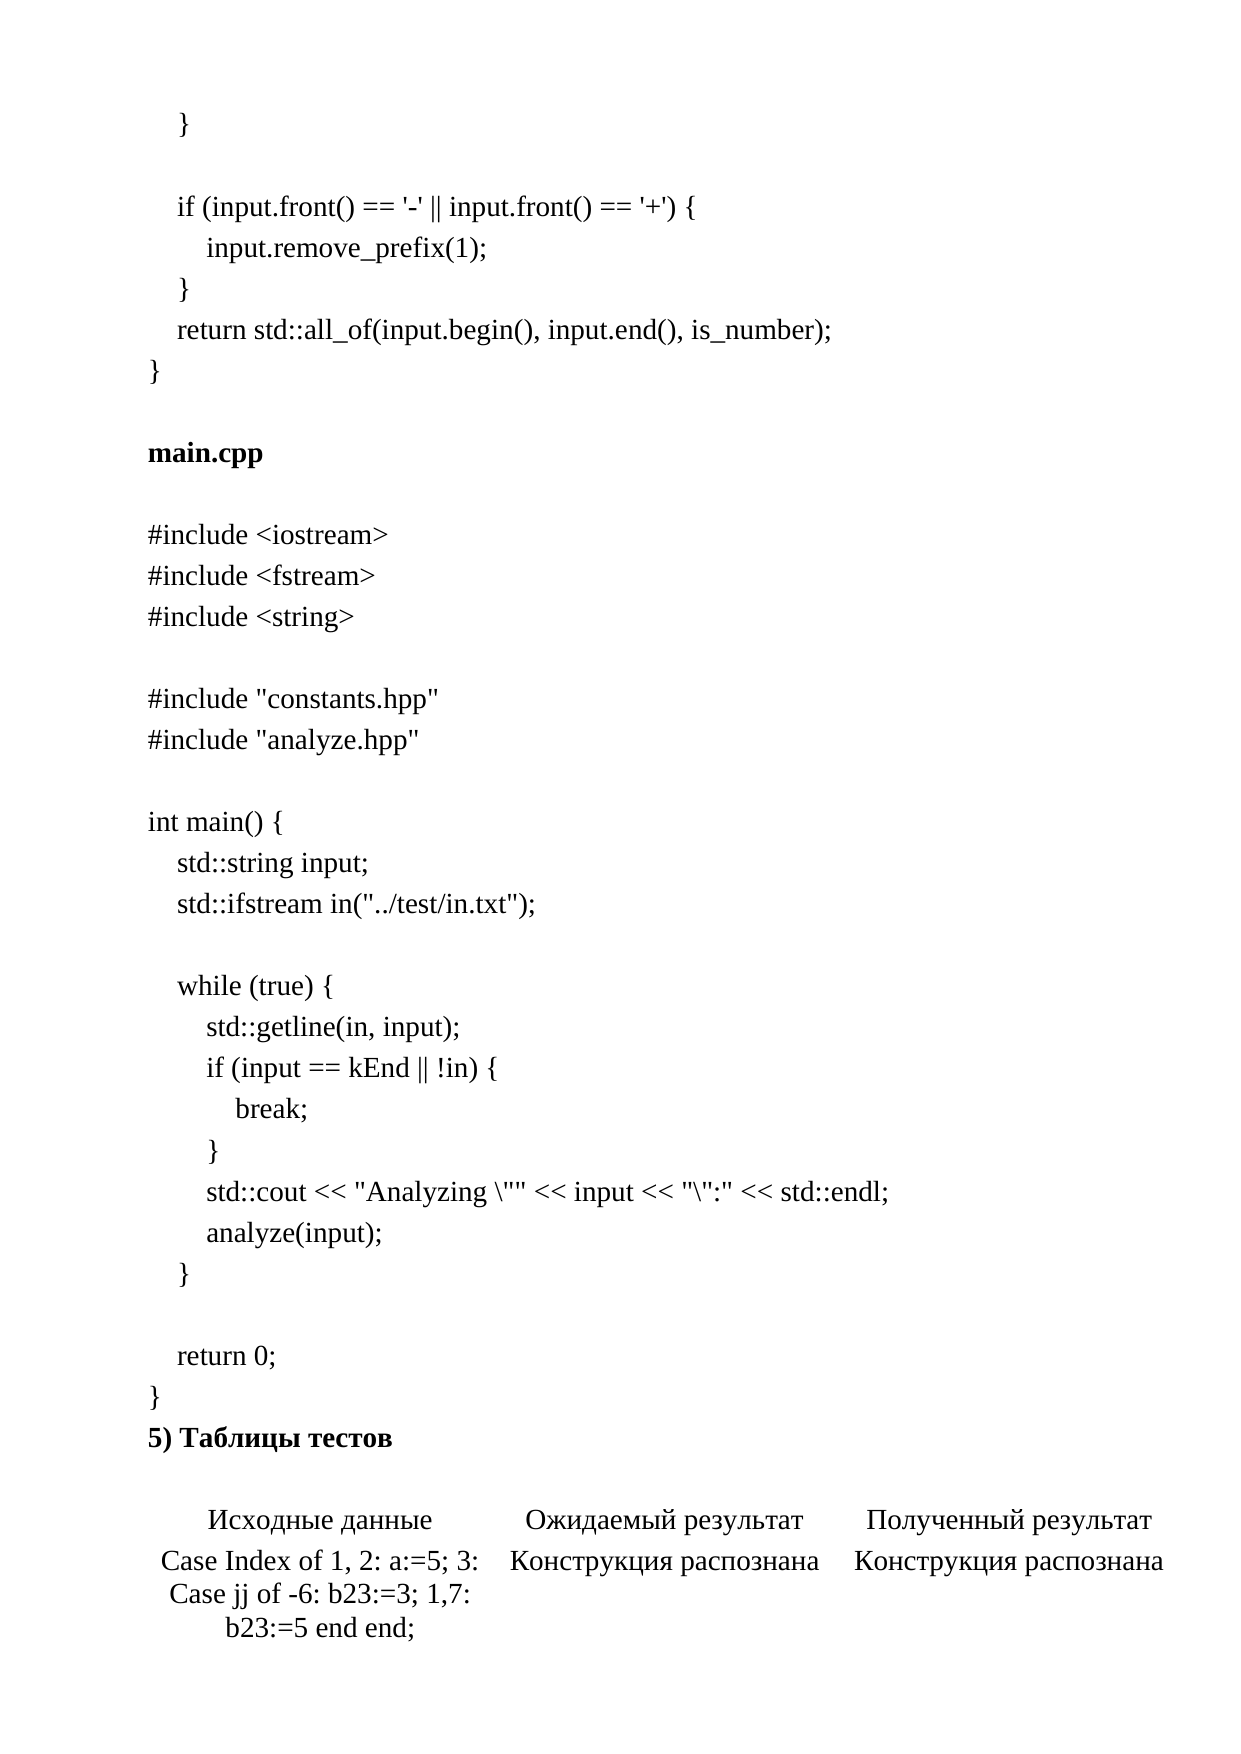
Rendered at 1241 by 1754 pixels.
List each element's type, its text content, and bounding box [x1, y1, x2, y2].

table_cell Конструкция распознана [492, 1536, 837, 1644]
text } [148, 107, 1181, 140]
text std::getline(in, input); [148, 1009, 1181, 1043]
text #include "analyze.hpp" [148, 722, 1181, 756]
text std::ifstream in("../test/in.txt"); [148, 886, 1181, 920]
text 5) Таблицы тестов [148, 1420, 1181, 1453]
text return std::all_of(input.begin(), input.end(), is_number); [148, 312, 1181, 345]
table_header Исходные данные [148, 1495, 492, 1536]
text #include <string> [148, 599, 1181, 633]
text return 0; [148, 1338, 1181, 1371]
text while (true) { [148, 968, 1181, 1002]
text analyze(input); [148, 1215, 1181, 1248]
text } [148, 1379, 1181, 1412]
text } [148, 353, 1181, 386]
text main.cpp [148, 435, 1181, 468]
table_cell Case Index of 1, 2: a:=5; 3: Case jj of -6: b23:=3; 1,7: b23:=5 end end; [148, 1536, 492, 1644]
text if (input.front() == '-' || input.front() == '+') { [148, 189, 1181, 222]
text } [148, 1256, 1181, 1289]
text } [148, 271, 1181, 304]
table_header Полученный результат [837, 1495, 1181, 1536]
text #include <fstream> [148, 558, 1181, 592]
table_cell Конструкция распознана [837, 1536, 1181, 1644]
text if (input == kEnd || !in) { [148, 1051, 1181, 1084]
text std::cout << "Analyzing \"" << input << "\":" << std::endl; [148, 1174, 1181, 1207]
text std::string input; [148, 845, 1181, 879]
text break; [148, 1092, 1181, 1125]
text #include "constants.hpp" [148, 681, 1181, 715]
text } [148, 1133, 1181, 1166]
table_header Ожидаемый результат [492, 1495, 837, 1536]
text int main() { [148, 804, 1181, 838]
text input.remove_prefix(1); [148, 230, 1181, 263]
text #include <iostream> [148, 517, 1181, 551]
